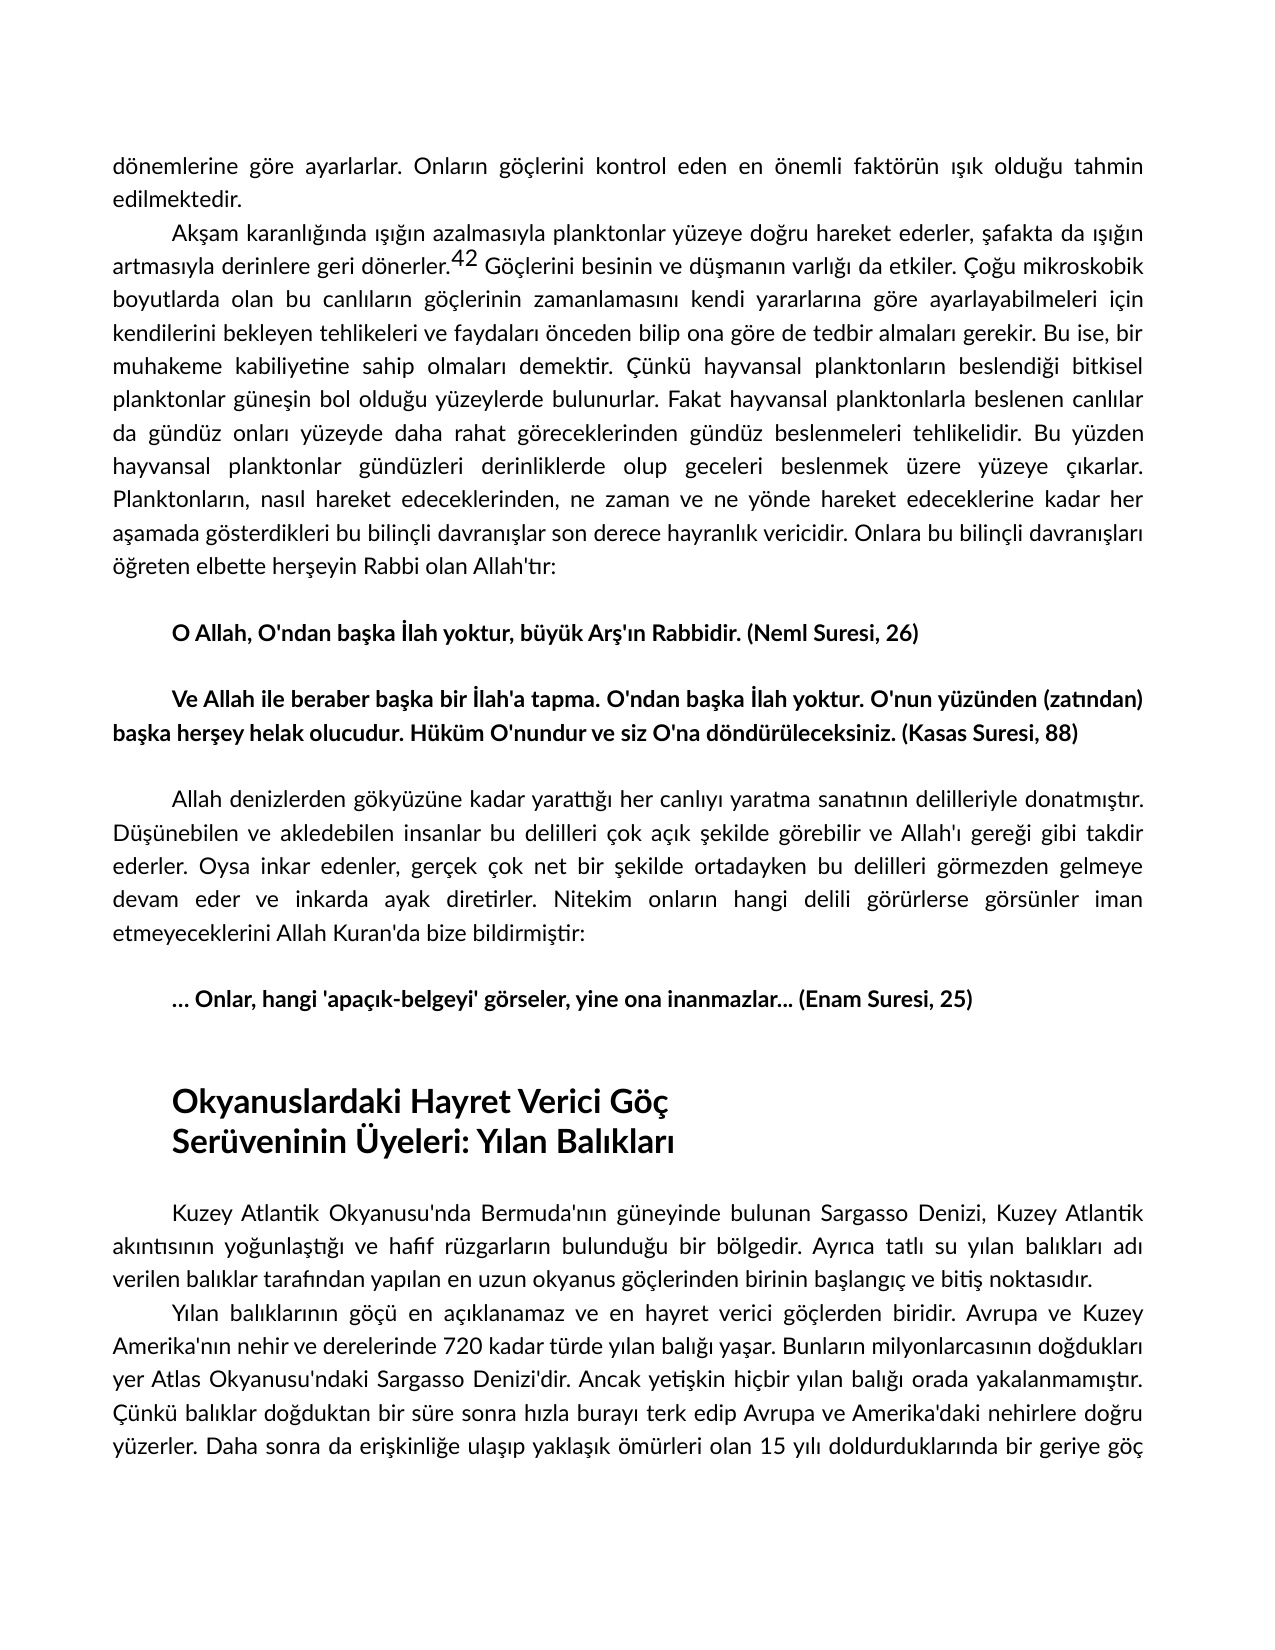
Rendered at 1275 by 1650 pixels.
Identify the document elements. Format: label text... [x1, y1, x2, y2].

text O Allah, O'ndan başka İlah yoktur, büyük Arş'ın Rabbidir. (Neml Suresi, 26) [112, 614, 1145, 648]
text Akşam karanlığında ışığın azalmasıyla planktonlar yüzeye doğru hareket ederler, şafakta da ışığın artmasıyla derinlere geri dönerler.42 Göçlerini besinin ve düşmanın varlığı da etkiler. Çoğu mikroskobik boyutlarda olan bu canlıların göçlerinin zamanlamasını kendi yararlarına göre ayarlayabilmeleri için kendilerini bekleyen tehlikeleri ve faydaları önceden bilip ona göre de tedbir almaları gerekir. Bu ise, bir muhakeme kabiliyetine sahip olmaları demektir. Çünkü hayvansal planktonların beslendiği bitkisel planktonlar güneşin bol olduğu yüzeylerde bulunurlar. Fakat hayvansal planktonlarla beslenen canlılar da gündüz onları yüzeyde daha rahat göreceklerinden gündüz beslenmeleri tehlikelidir. Bu yüzden hayvansal planktonlar gündüzleri derinliklerde olup geceleri beslenmek üzere yüzeye çıkarlar. Planktonların, nasıl hareket edeceklerinden, ne zaman ve ne yönde hareket edeceklerine kadar her aşamada gösterdikleri bu bilinçli davranışlar son derece hayranlık vericidir. Onlara bu bilinçli davranışları öğreten elbette herşeyin Rabbi olan Allah'tır: [112, 214, 1145, 581]
text Yılan balıklarının göçü en açıklanamaz ve en hayret verici göçlerden biridir. Avrupa ve Kuzey Amerika'nın nehir ve derelerinde 720 kadar türde yılan balığı yaşar. Bunların milyonlarcasının doğdukları yer Atlas Okyanusu'ndaki Sargasso Denizi'dir. Ancak yetişkin hiçbir yılan balığı orada yakalanmamıştır. Çünkü balıklar doğduktan bir süre sonra hızla burayı terk edip Avrupa ve Amerika'daki nehirlere doğru yüzerler. Daha sonra da erişkinliğe ulaşıp yaklaşık ömürleri olan 15 yılı doldurduklarında bir geriye göç [112, 1294, 1145, 1461]
text Okyanuslardaki Hayret Verici Göç [112, 1081, 1145, 1121]
text Allah denizlerden gökyüzüne kadar yarattığı her canlıyı yaratma sanatının delilleriyle donatmıştır. Düşünebilen ve akledebilen insanlar bu delilleri çok açık şekilde görebilir ve Allah'ı gereği gibi takdir ederler. Oysa inkar edenler, gerçek çok net bir şekilde ortadayken bu delilleri görmezden gelmeye devam eder ve inkarda ayak diretirler. Nitekim onların hangi delili görürlerse görsünler iman etmeyeceklerini Allah Kuran'da bize bildirmiştir: [112, 781, 1145, 948]
text … Onlar, hangi 'apaçık-belgeyi' görseler, yine ona inanmazlar... (Enam Suresi, 25) [112, 981, 1145, 1014]
text dönemlerine göre ayarlarlar. Onların göçlerini kontrol eden en önemli faktörün ışık olduğu tahmin edilmektedir. [112, 148, 1145, 214]
text Ve Allah ile beraber başka bir İlah'a tapma. O'ndan başka İlah yoktur. O'nun yüzünden (zatından) başka herşey helak olucudur. Hüküm O'nundur ve siz O'na döndürüleceksiniz. (Kasas Suresi, 88) [112, 681, 1145, 748]
text Serüveninin Üyeleri: Yılan Balıkları [112, 1121, 1145, 1161]
text Kuzey Atlantik Okyanusu'nda Bermuda'nın güneyinde bulunan Sargasso Denizi, Kuzey Atlantik akıntısının yoğunlaştığı ve hafif rüzgarların bulunduğu bir bölgedir. Ayrıca tatlı su yılan balıkları adı verilen balıklar tarafından yapılan en uzun okyanus göçlerinden birinin başlangıç ve bitiş noktasıdır. [112, 1194, 1145, 1294]
